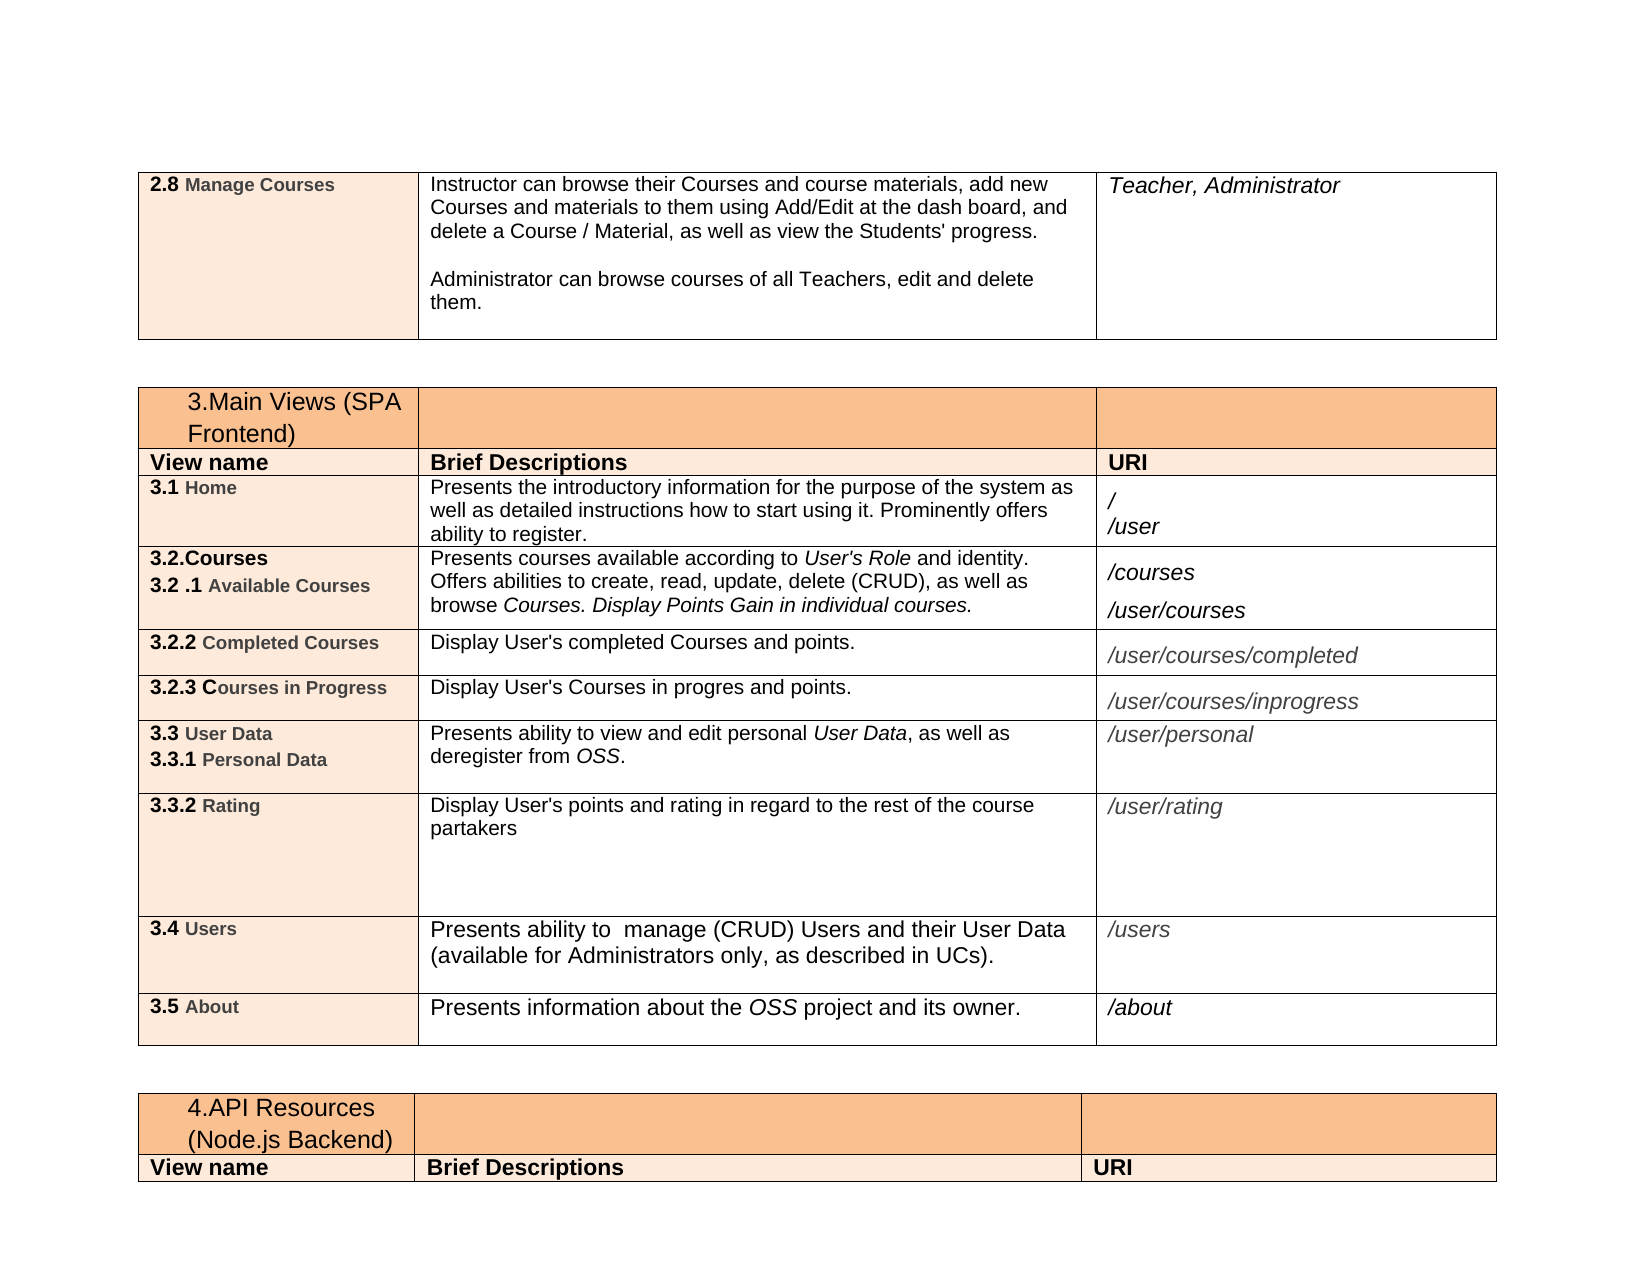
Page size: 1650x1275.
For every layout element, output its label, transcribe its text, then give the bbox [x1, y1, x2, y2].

table_cell 2.8 Manage Courses [139, 173, 418, 339]
table_cell Instructor can browse their Courses and course materials, add new Courses and materials to them using Add/Edit at the dash board, and delete a Course / Material, as well as view the Students' progress. Administrator can browse courses of all Teachers, edit and delete them. [419, 173, 1096, 339]
table_cell / /user [1097, 476, 1496, 546]
table_cell 3.3 User Data 3.3.1 Personal Data [139, 721, 418, 793]
table_cell 3.2.Courses 3.2 .1 Available Courses [139, 547, 418, 629]
table_cell URI [1097, 449, 1496, 475]
table_cell Presents the introductory information for the purpose of the system as well as detailed instructions how to start using it. Prominently offers ability to register. [419, 476, 1096, 546]
table_cell Display User's completed Courses and points. [419, 630, 1096, 675]
table_cell Display User's Courses in progres and points. [419, 676, 1096, 720]
table_cell /user/courses/inprogress [1097, 676, 1496, 720]
table_header [1082, 1094, 1496, 1154]
table_cell /user/rating [1097, 794, 1496, 916]
table_header Main Views (SPA Frontend) [139, 388, 418, 448]
table_cell Display User's points and rating in regard to the rest of the course partakers [419, 794, 1096, 916]
table_cell 3.4 Users [139, 917, 418, 993]
table_header API Resources (Node.js Backend) [139, 1094, 414, 1154]
table_cell 3.1 Home [139, 476, 418, 546]
table_cell /about [1097, 994, 1496, 1045]
table_cell Brief Descriptions [419, 449, 1096, 475]
table_cell Presents ability to view and edit personal User Data, as well as deregister from OSS. [419, 721, 1096, 793]
table_cell 3.2.3 Courses in Progress [139, 676, 418, 720]
table_cell /user/courses/completed [1097, 630, 1496, 675]
table_header [415, 1094, 1081, 1154]
table_header [419, 388, 1096, 448]
table_cell Presents information about the OSS project and its owner. [419, 994, 1096, 1045]
table_header [1097, 388, 1496, 448]
table_cell 3.3.2 Rating [139, 794, 418, 916]
table_cell Brief Descriptions [415, 1155, 1081, 1181]
table_cell /courses /user/courses [1097, 547, 1496, 629]
table_cell 3.5 About [139, 994, 418, 1045]
table_cell /user/personal [1097, 721, 1496, 793]
table_cell Presents courses available according to User's Role and identity. Offers abilities to create, read, update, delete (CRUD), as well as browse Courses. Display Points Gain in individual courses. [419, 547, 1096, 629]
table_cell Presents ability to manage (CRUD) Users and their User Data (available for Administrators only, as described in UCs). [419, 917, 1096, 993]
table_cell URI [1082, 1155, 1496, 1181]
table_cell View name [139, 1155, 414, 1181]
table_cell View name [139, 449, 418, 475]
table_cell 3.2.2 Completed Courses [139, 630, 418, 675]
table_cell /users [1097, 917, 1496, 993]
table_cell Teacher, Administrator [1097, 173, 1496, 339]
